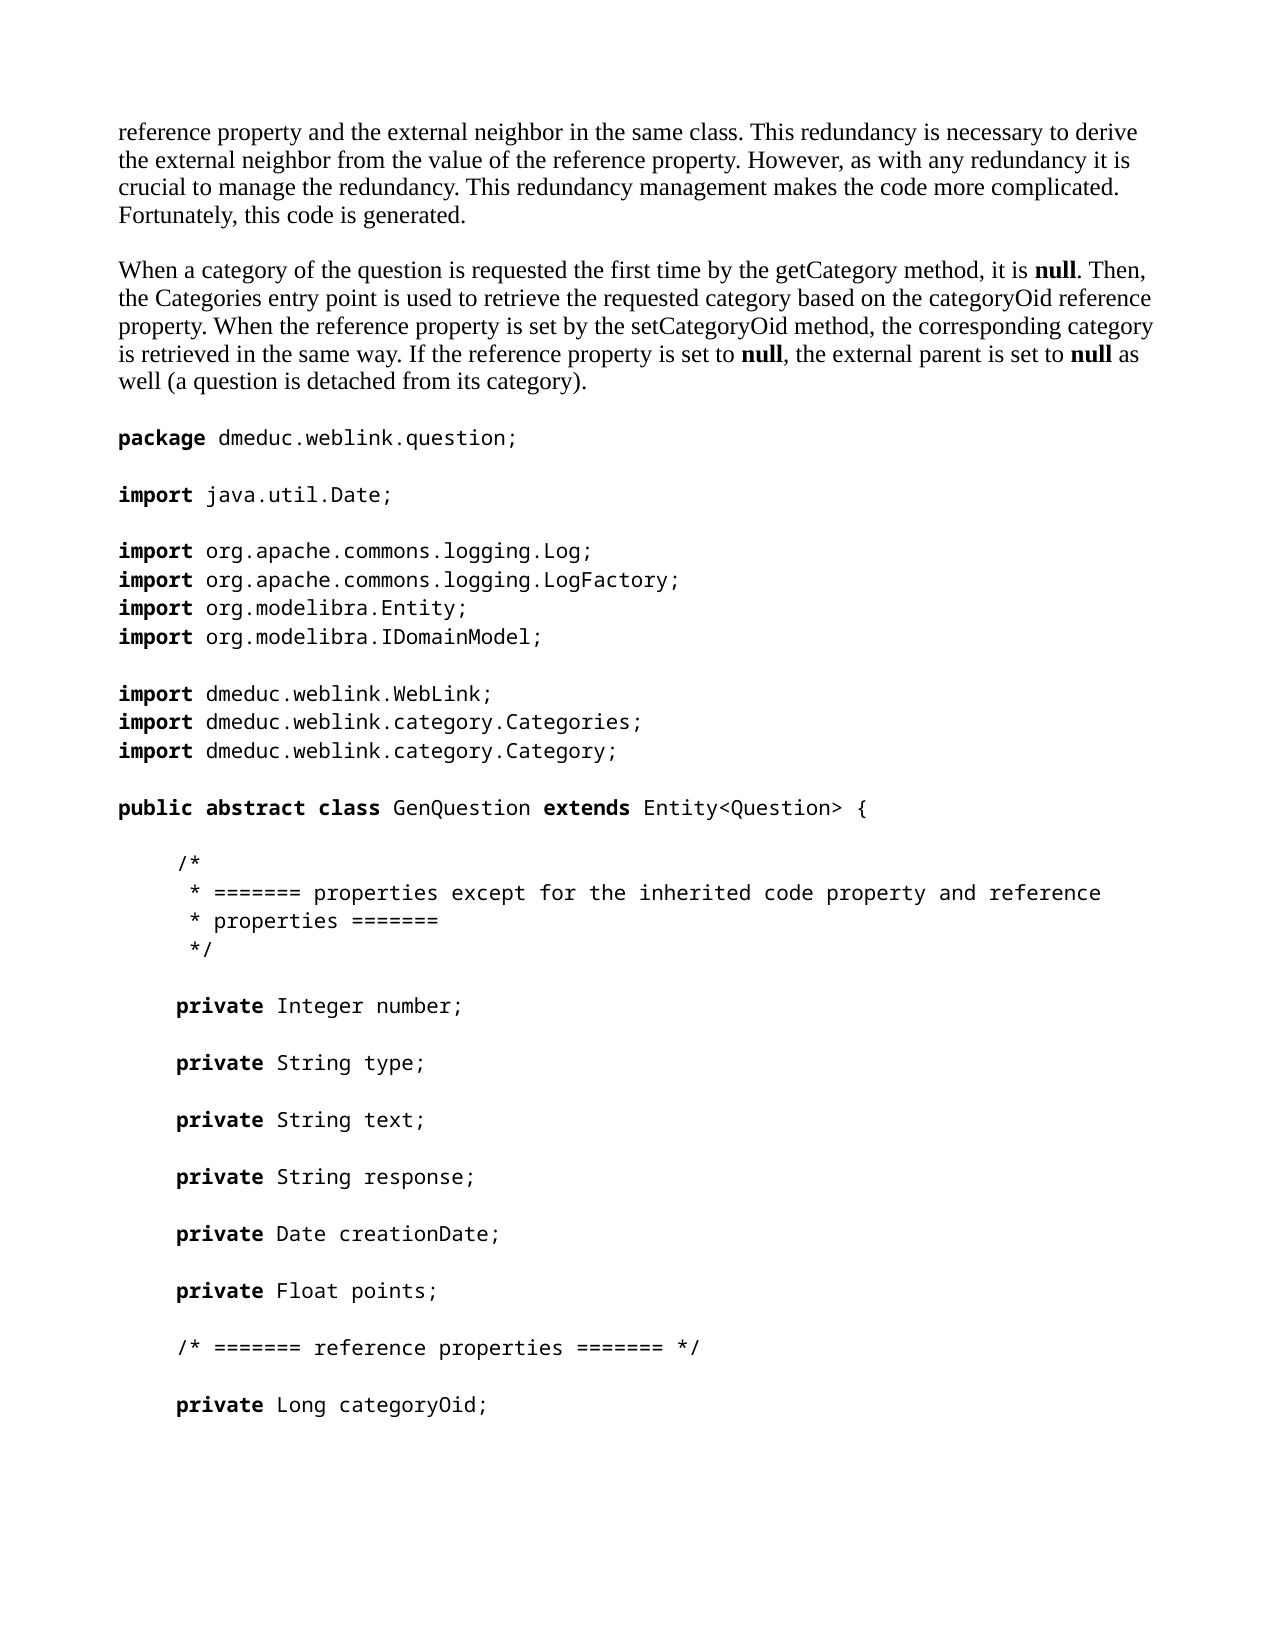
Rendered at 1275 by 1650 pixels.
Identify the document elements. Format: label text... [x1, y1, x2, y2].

text private Integer number; [118, 992, 1157, 1020]
text reference property and the external neighbor in the same class. This redundancy is necessary to derive the external neighbor from the value of the reference property. However, as with any redundancy it is crucial to manage the redundancy. This redundancy management makes the code more complicated. Fortunately, this code is generated. [118, 118, 1157, 229]
text /* [118, 849, 1157, 878]
text import org.modelibra.Entity; [118, 593, 1157, 622]
text * properties ======= [118, 906, 1157, 935]
text When a category of the question is requested the first time by the getCategory method, it is null. Then, the Categories entry point is used to retrieve the requested category based on the categoryOid reference property. When the reference property is set by the setCategoryOid method, the corresponding category is retrieved in the same way. If the reference property is set to null, the external parent is set to null as well (a question is detached from its category). [118, 257, 1157, 395]
text import dmeduc.weblink.category.Categories; [118, 707, 1157, 736]
text private String response; [118, 1162, 1157, 1191]
text import dmeduc.weblink.category.Category; [118, 736, 1157, 764]
text /* ======= reference properties ======= */ [118, 1333, 1157, 1361]
text private Date creationDate; [118, 1219, 1157, 1248]
text import org.apache.commons.logging.LogFactory; [118, 565, 1157, 593]
text * ======= properties except for the inherited code property and reference [118, 878, 1157, 906]
text private Long categoryOid; [118, 1390, 1157, 1418]
text public abstract class GenQuestion extends Entity<Question> { [118, 793, 1157, 821]
text import dmeduc.weblink.WebLink; [118, 679, 1157, 707]
text import java.util.Date; [118, 480, 1157, 508]
text private String type; [118, 1048, 1157, 1077]
text import org.modelibra.IDomainModel; [118, 622, 1157, 650]
text import org.apache.commons.logging.Log; [118, 537, 1157, 565]
text private String text; [118, 1105, 1157, 1134]
text */ [118, 935, 1157, 963]
text package dmeduc.weblink.question; [118, 423, 1157, 451]
text private Float points; [118, 1276, 1157, 1304]
